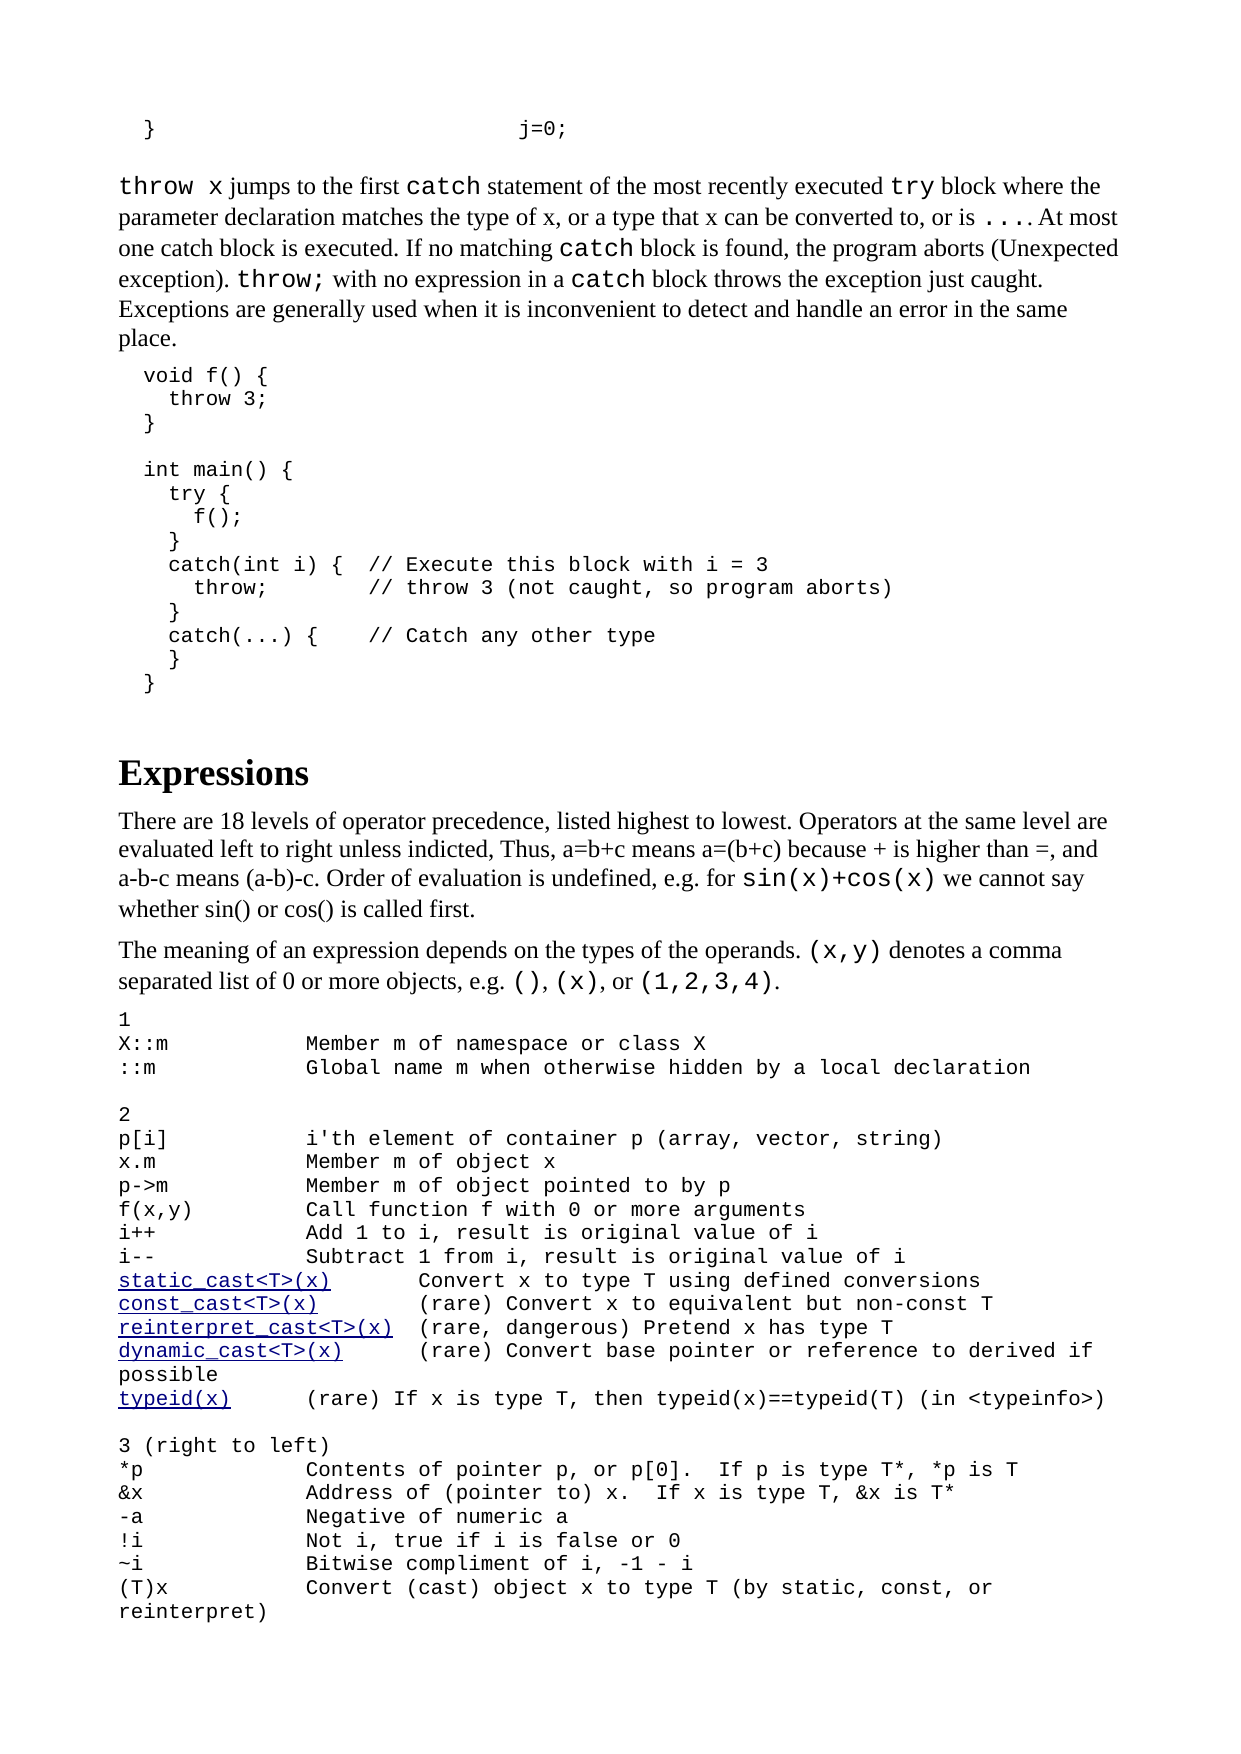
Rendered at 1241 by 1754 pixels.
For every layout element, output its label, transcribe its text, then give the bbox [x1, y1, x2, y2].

text 3 (right to left) [118, 1435, 1122, 1459]
subtitle Expressions [118, 750, 1122, 793]
text } [118, 601, 1122, 625]
text i++ Add 1 to i, result is original value of i [118, 1222, 1122, 1246]
text i-- Subtract 1 from i, result is original value of i [118, 1246, 1122, 1269]
text X::m Member m of namespace or class X [118, 1033, 1122, 1057]
text throw; // throw 3 (not caught, so program aborts) [118, 577, 1122, 601]
text throw x jumps to the first catch statement of the most recently executed try block where the parameter declaration matches the type of x, or a type that x can be converted to, or is .... At most one catch block is executed. If no matching catch block is found, the program aborts (Unexpected exception). throw; with no expression in a catch block throws the exception just caught. Exceptions are generally used when it is inconvenient to detect and handle an error in the same place. [118, 171, 1122, 352]
text p[i] i'th element of container p (array, vector, string) [118, 1128, 1122, 1151]
text &x Address of (pointer to) x. If x is type T, &x is T* [118, 1482, 1122, 1506]
text throw 3; [118, 388, 1122, 412]
text 2 [118, 1104, 1122, 1128]
text (T)x Convert (cast) object x to type T (by static, const, or reinterpret) [118, 1577, 1122, 1624]
text try { [118, 483, 1122, 506]
text p->m Member m of object pointed to by p [118, 1175, 1122, 1199]
text f(x,y) Call function f with 0 or more arguments [118, 1199, 1122, 1222]
text x.m Member m of object x [118, 1151, 1122, 1175]
text catch(int i) { // Execute this block with i = 3 [118, 554, 1122, 577]
text const_cast<T>(x) (rare) Convert x to equivalent but non-const T [118, 1293, 1122, 1317]
text There are 18 levels of operator precedence, listed highest to lowest. Operators at the same level are evaluated left to right unless indicted, Thus, a=b+c means a=(b+c) because + is higher than =, and a-b-c means (a-b)-c. Order of evaluation is undefined, e.g. for sin(x)+cos(x) we cannot say whether sin() or cos() is called first. [118, 806, 1122, 923]
text } [118, 412, 1122, 436]
text *p Contents of pointer p, or p[0]. If p is type T*, *p is T [118, 1459, 1122, 1482]
text reinterpret_cast<T>(x) (rare, dangerous) Pretend x has type T [118, 1317, 1122, 1341]
text f(); [118, 506, 1122, 530]
text 1 [118, 1009, 1122, 1033]
text -a Negative of numeric a [118, 1506, 1122, 1530]
text } [118, 648, 1122, 672]
text ::m Global name m when otherwise hidden by a local declaration [118, 1057, 1122, 1080]
text void f() { [118, 364, 1122, 388]
text typeid(x) (rare) If x is type T, then typeid(x)==typeid(T) (in <typeinfo>) [118, 1388, 1122, 1411]
text The meaning of an expression depends on the types of the operands. (x,y) denotes a comma separated list of 0 or more objects, e.g. (), (x), or (1,2,3,4). [118, 935, 1122, 997]
text !i Not i, true if i is false or 0 [118, 1530, 1122, 1553]
text } j=0; [118, 118, 1122, 142]
text } [118, 530, 1122, 554]
text ~i Bitwise compliment of i, -1 - i [118, 1553, 1122, 1577]
text } [118, 672, 1122, 696]
text static_cast<T>(x) Convert x to type T using defined conversions [118, 1269, 1122, 1293]
text int main() { [118, 459, 1122, 483]
text dynamic_cast<T>(x) (rare) Convert base pointer or reference to derived if possible [118, 1341, 1122, 1388]
text catch(...) { // Catch any other type [118, 625, 1122, 648]
